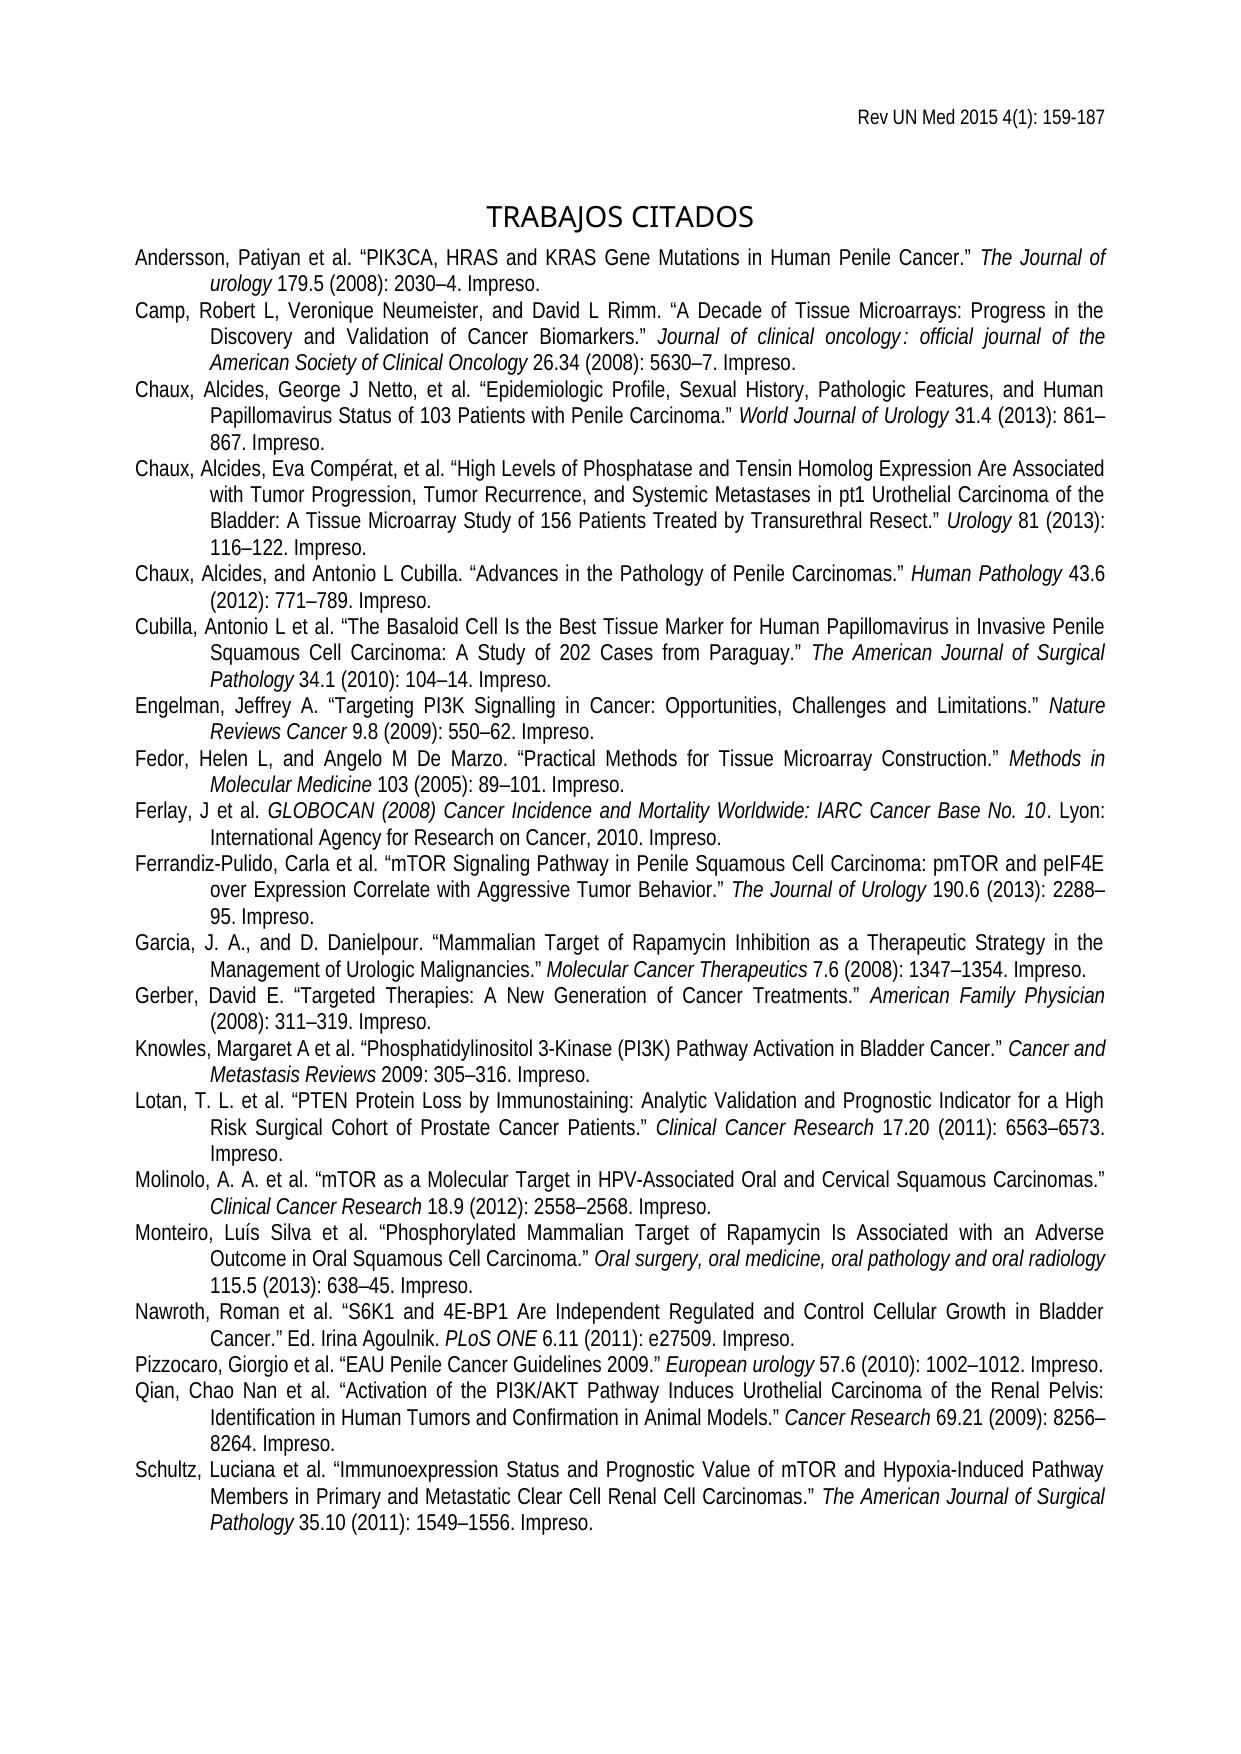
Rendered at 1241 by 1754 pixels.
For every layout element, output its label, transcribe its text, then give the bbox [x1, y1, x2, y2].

text Knowles, Margaret A et al. “Phosphatidylinositol 3-Kinase (PI3K) Pathway Activation in Bladder Cancer.” Cancer and Metastasis Reviews 2009: 305–316. Impreso. [135, 1034, 1105, 1087]
text Fedor, Helen L, and Angelo M De Marzo. “Practical Methods for Tissue Microarray Construction.” Methods in Molecular Medicine 103 (2005): 89–101. Impreso. [135, 745, 1105, 797]
text Chaux, Alcides, and Antonio L Cubilla. “Advances in the Pathology of Penile Carcinomas.” Human Pathology 43.6 (2012): 771–789. Impreso. [135, 560, 1105, 613]
text Molinolo, A. A. et al. “mTOR as a Molecular Target in HPV-Associated Oral and Cervical Squamous Carcinomas.” Clinical Cancer Research 18.9 (2012): 2558–2568. Impreso. [135, 1166, 1105, 1219]
text Monteiro, Luís Silva et al. “Phosphorylated Mammalian Target of Rapamycin Is Associated with an Adverse Outcome in Oral Squamous Cell Carcinoma.” Oral surgery, oral medicine, oral pathology and oral radiology 115.5 (2013): 638–45. Impreso. [135, 1219, 1105, 1298]
text Lotan, T. L. et al. “PTEN Protein Loss by Immunostaining: Analytic Validation and Prognostic Indicator for a High Risk Surgical Cohort of Prostate Cancer Patients.” Clinical Cancer Research 17.20 (2011): 6563–6573. Impreso. [135, 1087, 1105, 1166]
text Garcia, J. A., and D. Danielpour. “Mammalian Target of Rapamycin Inhibition as a Therapeutic Strategy in the Management of Urologic Malignancies.” Molecular Cancer Therapeutics 7.6 (2008): 1347–1354. Impreso. [135, 929, 1105, 982]
text Schultz, Luciana et al. “Immunoexpression Status and Prognostic Value of mTOR and Hypoxia-Induced Pathway Members in Primary and Metastatic Clear Cell Renal Cell Carcinomas.” The American Journal of Surgical Pathology 35.10 (2011): 1549–1556. Impreso. [135, 1456, 1105, 1535]
text Nawroth, Roman et al. “S6K1 and 4E-BP1 Are Independent Regulated and Control Cellular Growth in Bladder Cancer.” Ed. Irina Agoulnik. PLoS ONE 6.11 (2011): e27509. Impreso. [135, 1298, 1105, 1351]
text Qian, Chao Nan et al. “Activation of the PI3K/AKT Pathway Induces Urothelial Carcinoma of the Renal Pelvis: Identification in Human Tumors and Confirmation in Animal Models.” Cancer Research 69.21 (2009): 8256–8264. Impreso. [135, 1377, 1105, 1456]
text Camp, Robert L, Veronique Neumeister, and David L Rimm. “A Decade of Tissue Microarrays: Progress in the Discovery and Validation of Cancer Biomarkers.” Journal of clinical oncology : official journal of the American Society of Clinical Oncology 26.34 (2008): 5630–7. Impreso. [135, 297, 1105, 376]
text Cubilla, Antonio L et al. “The Basaloid Cell Is the Best Tissue Marker for Human Papillomavirus in Invasive Penile Squamous Cell Carcinoma: A Study of 202 Cases from Paraguay.” The American Journal of Surgical Pathology 34.1 (2010): 104–14. Impreso. [135, 613, 1105, 692]
text Ferlay, J et al. GLOBOCAN (2008) Cancer Incidence and Mortality Worldwide: IARC Cancer Base No. 10. Lyon: International Agency for Research on Cancer, 2010. Impreso. [135, 797, 1105, 850]
text Ferrandiz-Pulido, Carla et al. “mTOR Signaling Pathway in Penile Squamous Cell Carcinoma: pmTOR and peIF4E over Expression Correlate with Aggressive Tumor Behavior.” The Journal of Urology 190.6 (2013): 2288–95. Impreso. [135, 850, 1105, 929]
text Gerber, David E. “Targeted Therapies: A New Generation of Cancer Treatments.” American Family Physician (2008): 311–319. Impreso. [135, 982, 1105, 1034]
text Andersson, Patiyan et al. “PIK3CA, HRAS and KRAS Gene Mutations in Human Penile Cancer.” The Journal of urology 179.5 (2008): 2030–4. Impreso. [135, 244, 1105, 297]
text Engelman, Jeffrey A. “Targeting PI3K Signalling in Cancer: Opportunities, Challenges and Limitations.” Nature Reviews Cancer 9.8 (2009): 550–62. Impreso. [135, 692, 1105, 745]
text Chaux, Alcides, George J Netto, et al. “Epidemiologic Profile, Sexual History, Pathologic Features, and Human Papillomavirus Status of 103 Patients with Penile Carcinoma.” World Journal of Urology 31.4 (2013): 861–867. Impreso. [135, 376, 1105, 455]
text Chaux, Alcides, Eva Compérat, et al. “High Levels of Phosphatase and Tensin Homolog Expression Are Associated with Tumor Progression, Tumor Recurrence, and Systemic Metastases in pt1 Urothelial Carcinoma of the Bladder: A Tissue Microarray Study of 156 Patients Treated by Transurethral Resect.” Urology 81 (2013): 116–122. Impreso. [135, 455, 1105, 560]
text Pizzocaro, Giorgio et al. “EAU Penile Cancer Guidelines 2009.” European urology 57.6 (2010): 1002–1012. Impreso. [135, 1351, 1105, 1377]
subtitle TRABAJOS CITADOS [135, 196, 1105, 236]
